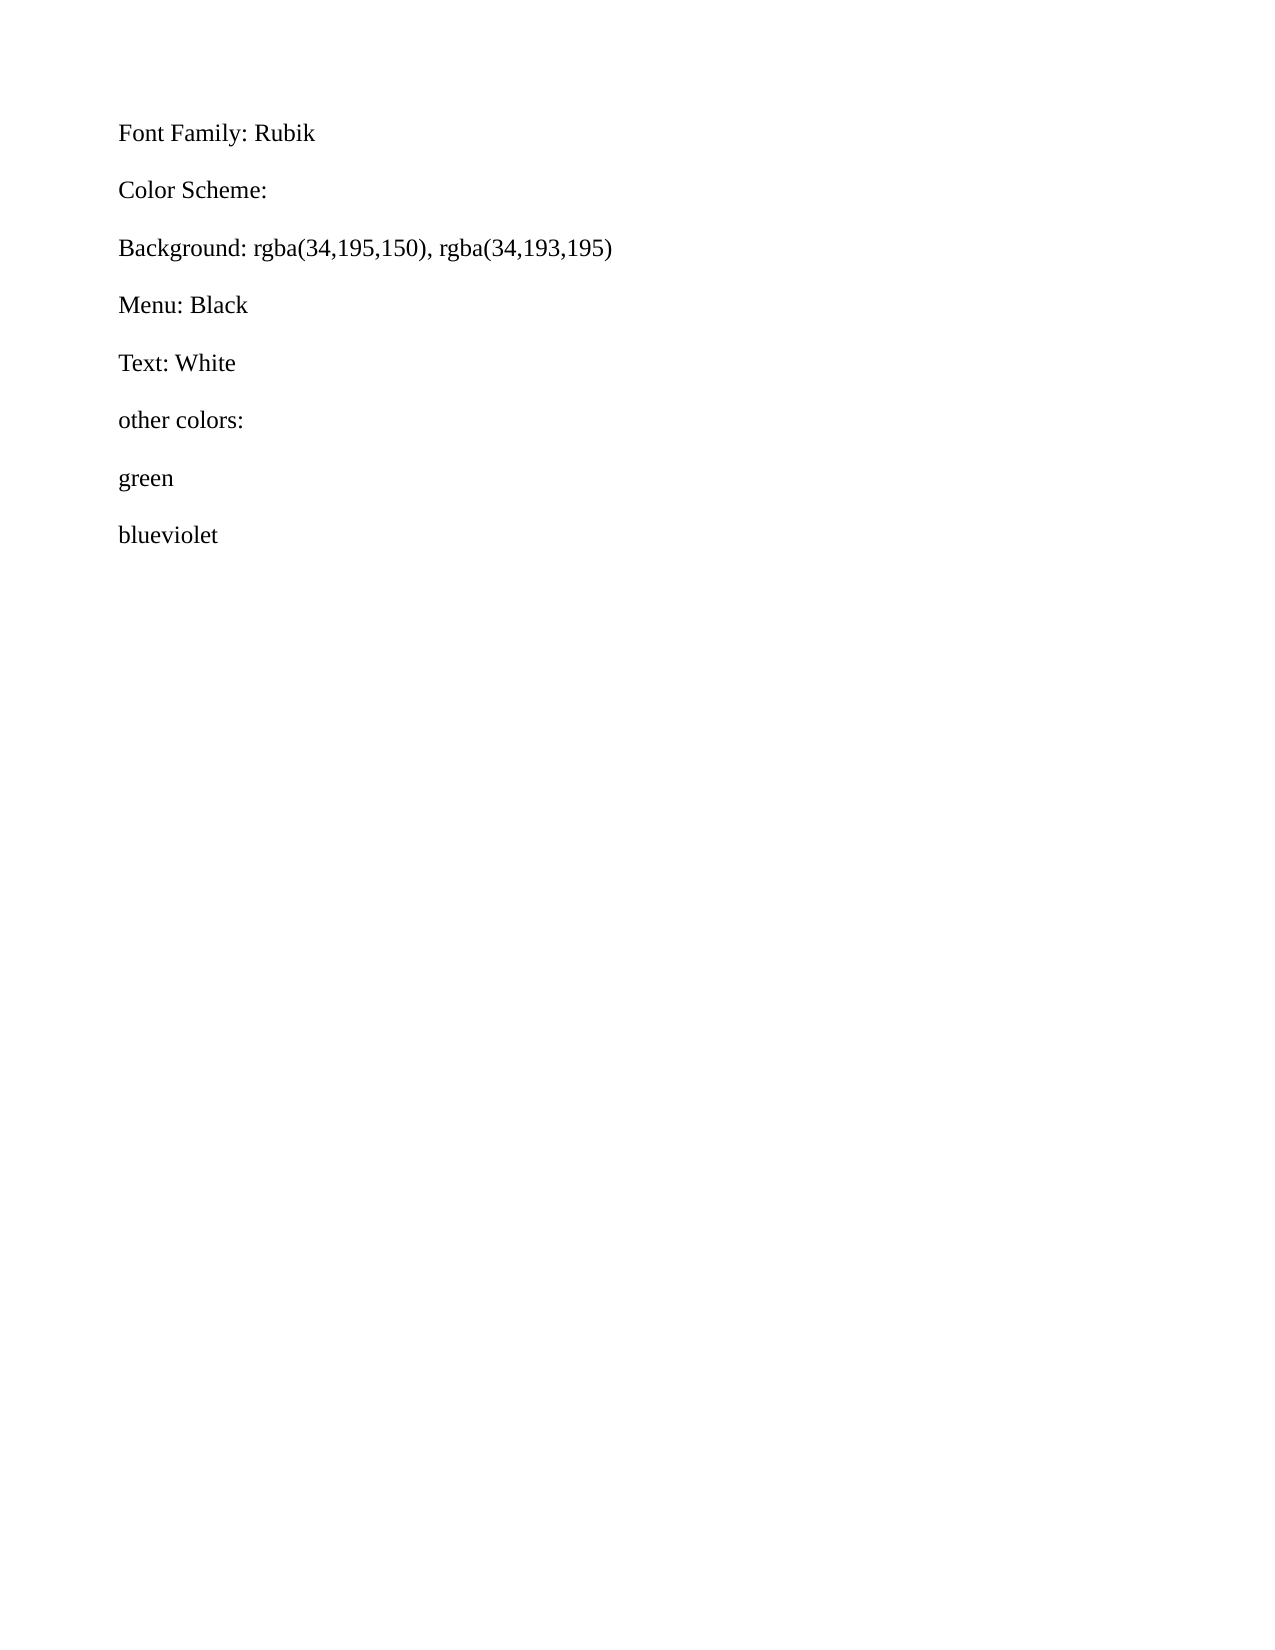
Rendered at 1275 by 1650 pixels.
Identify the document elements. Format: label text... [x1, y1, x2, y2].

text Color Scheme: [118, 176, 1157, 204]
text Text: White [118, 348, 1157, 377]
text other colors: [118, 406, 1157, 434]
text blueviolet [118, 521, 1157, 549]
text Font Family: Rubik [118, 118, 1157, 147]
text Background: rgba(34,195,150), rgba(34,193,195) [118, 233, 1157, 262]
text Menu: Black [118, 291, 1157, 319]
text green [118, 463, 1157, 492]
